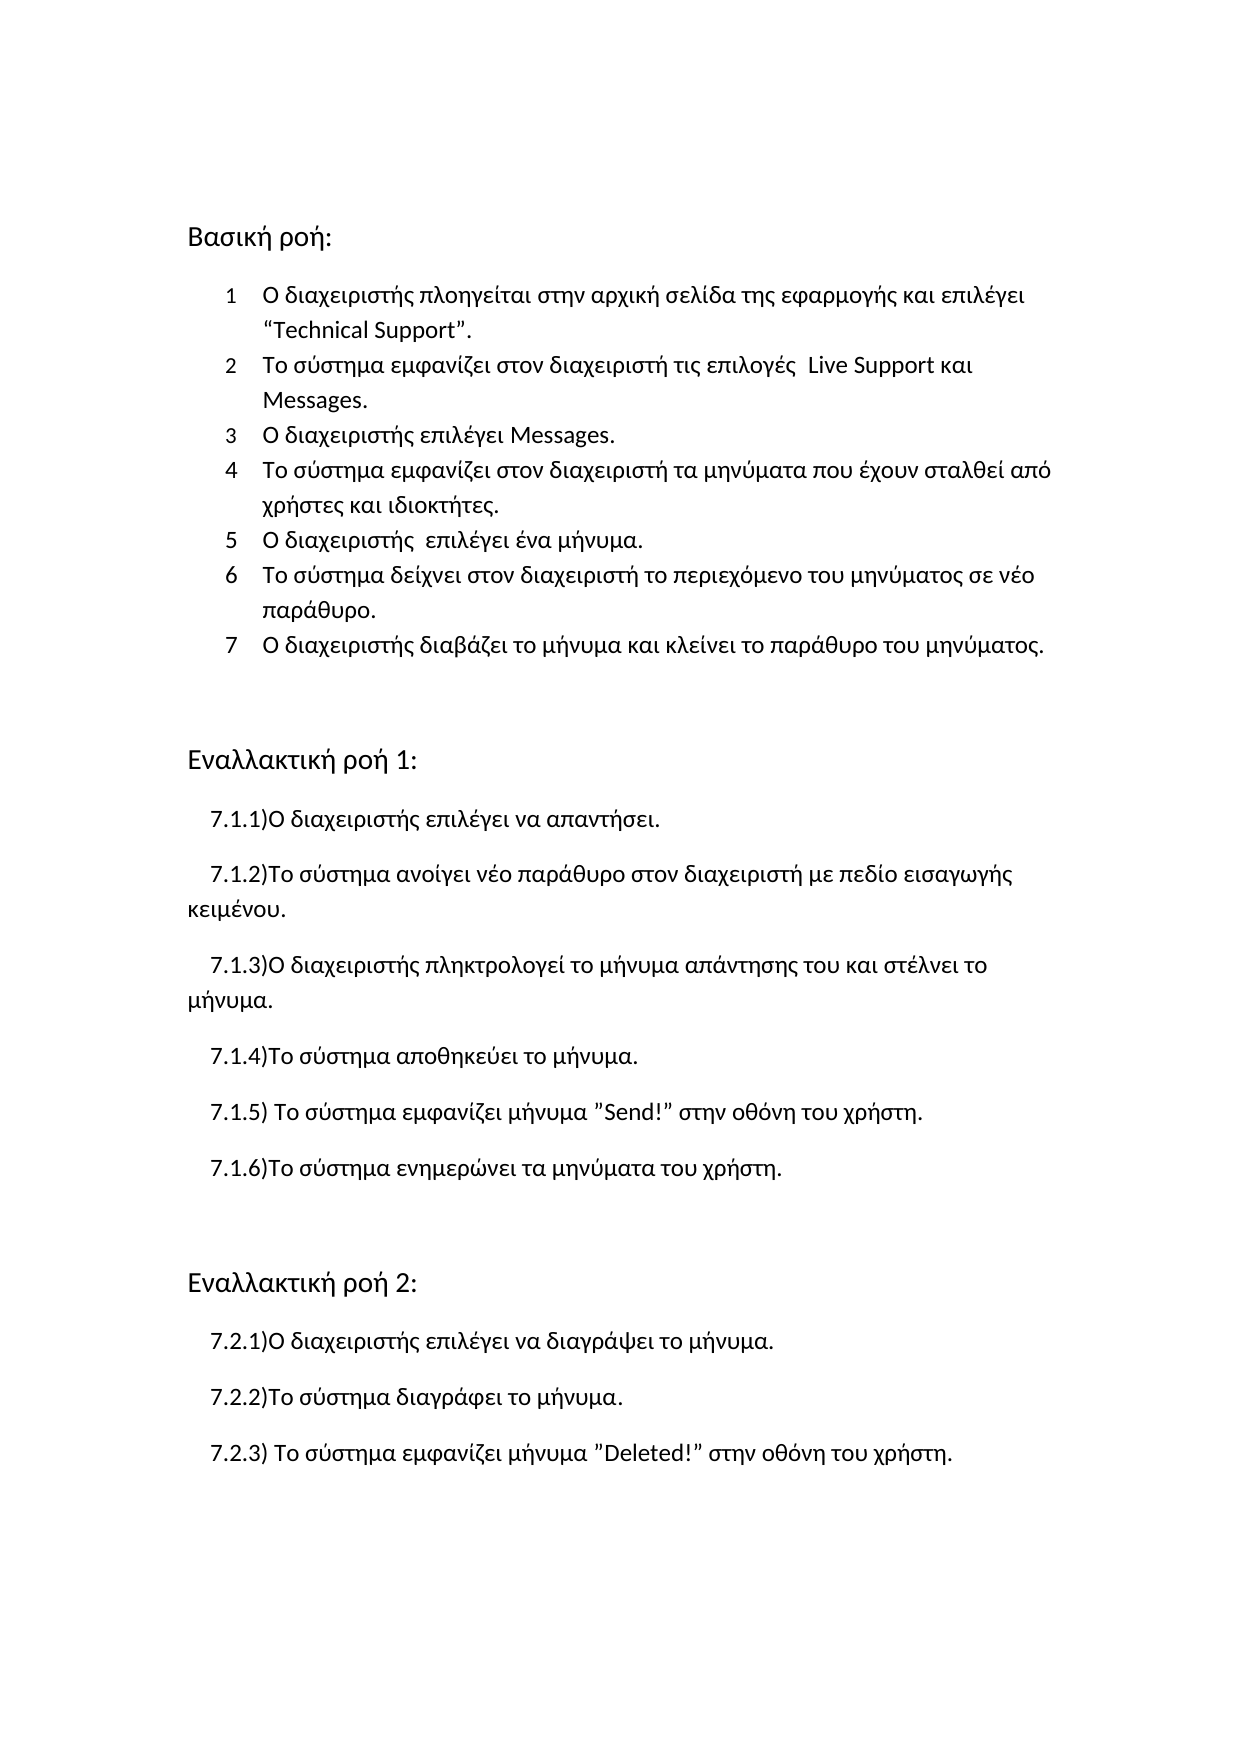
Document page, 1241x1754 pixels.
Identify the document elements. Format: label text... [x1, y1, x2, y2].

text 7.1.4)Το σύστημα αποθηκεύει το μήνυμα. [187, 1040, 1053, 1071]
list Ο διαχειριστής πλοηγείται στην αρχική σελίδα της εφαρμογής και επιλέγει “Technical Support”. [225, 279, 1053, 345]
list Το σύστημα εμφανίζει στον διαχειριστή τις επιλογές Live Support και Messages. [225, 349, 1053, 415]
list Ο διαχειριστής επιλέγει ένα μήνυμα. [225, 524, 1053, 555]
list Ο διαχειριστής διαβάζει το μήνυμα και κλείνει το παράθυρο του μηνύματος. [225, 629, 1053, 660]
text 7.1.2)Το σύστημα ανοίγει νέο παράθυρο στον διαχειριστή με πεδίο εισαγωγής κειμένου. [187, 859, 1053, 924]
text Εναλλακτική ροή 1: [187, 741, 1053, 777]
text 7.1.3)Ο διαχειριστής πληκτρολογεί το μήνυμα απάντησης του και στέλνει το μήνυμα. [187, 949, 1053, 1015]
text 7.2.3) Το σύστημα εμφανίζει μήνυμα ”Deleted!” στην οθόνη του χρήστη. [187, 1437, 1053, 1468]
list Το σύστημα δείχνει στον διαχειριστή το περιεχόμενο του μηνύματος σε νέο παράθυρο. [225, 559, 1053, 625]
text Βασική ροή: [187, 218, 1053, 253]
list Το σύστημα εμφανίζει στον διαχειριστή τα μηνύματα που έχουν σταλθεί από χρήστες και ιδιοκτήτες. [225, 454, 1053, 520]
text Εναλλακτική ροή 2: [187, 1264, 1053, 1299]
text 7.1.1)Ο διαχειριστής επιλέγει να απαντήσει. [187, 803, 1053, 833]
text 7.1.5) Το σύστημα εμφανίζει μήνυμα ”Send!” στην οθόνη του χρήστη. [187, 1096, 1053, 1127]
list Ο διαχειριστής επιλέγει Messages. [225, 419, 1053, 450]
text 7.2.1)Ο διαχειριστής επιλέγει να διαγράψει το μήνυμα. [187, 1325, 1053, 1356]
text 7.1.6)Το σύστημα ενημερώνει τα μηνύματα του χρήστη. [187, 1152, 1053, 1182]
text 7.2.2)Το σύστημα διαγράφει το μήνυμα. [187, 1381, 1053, 1412]
